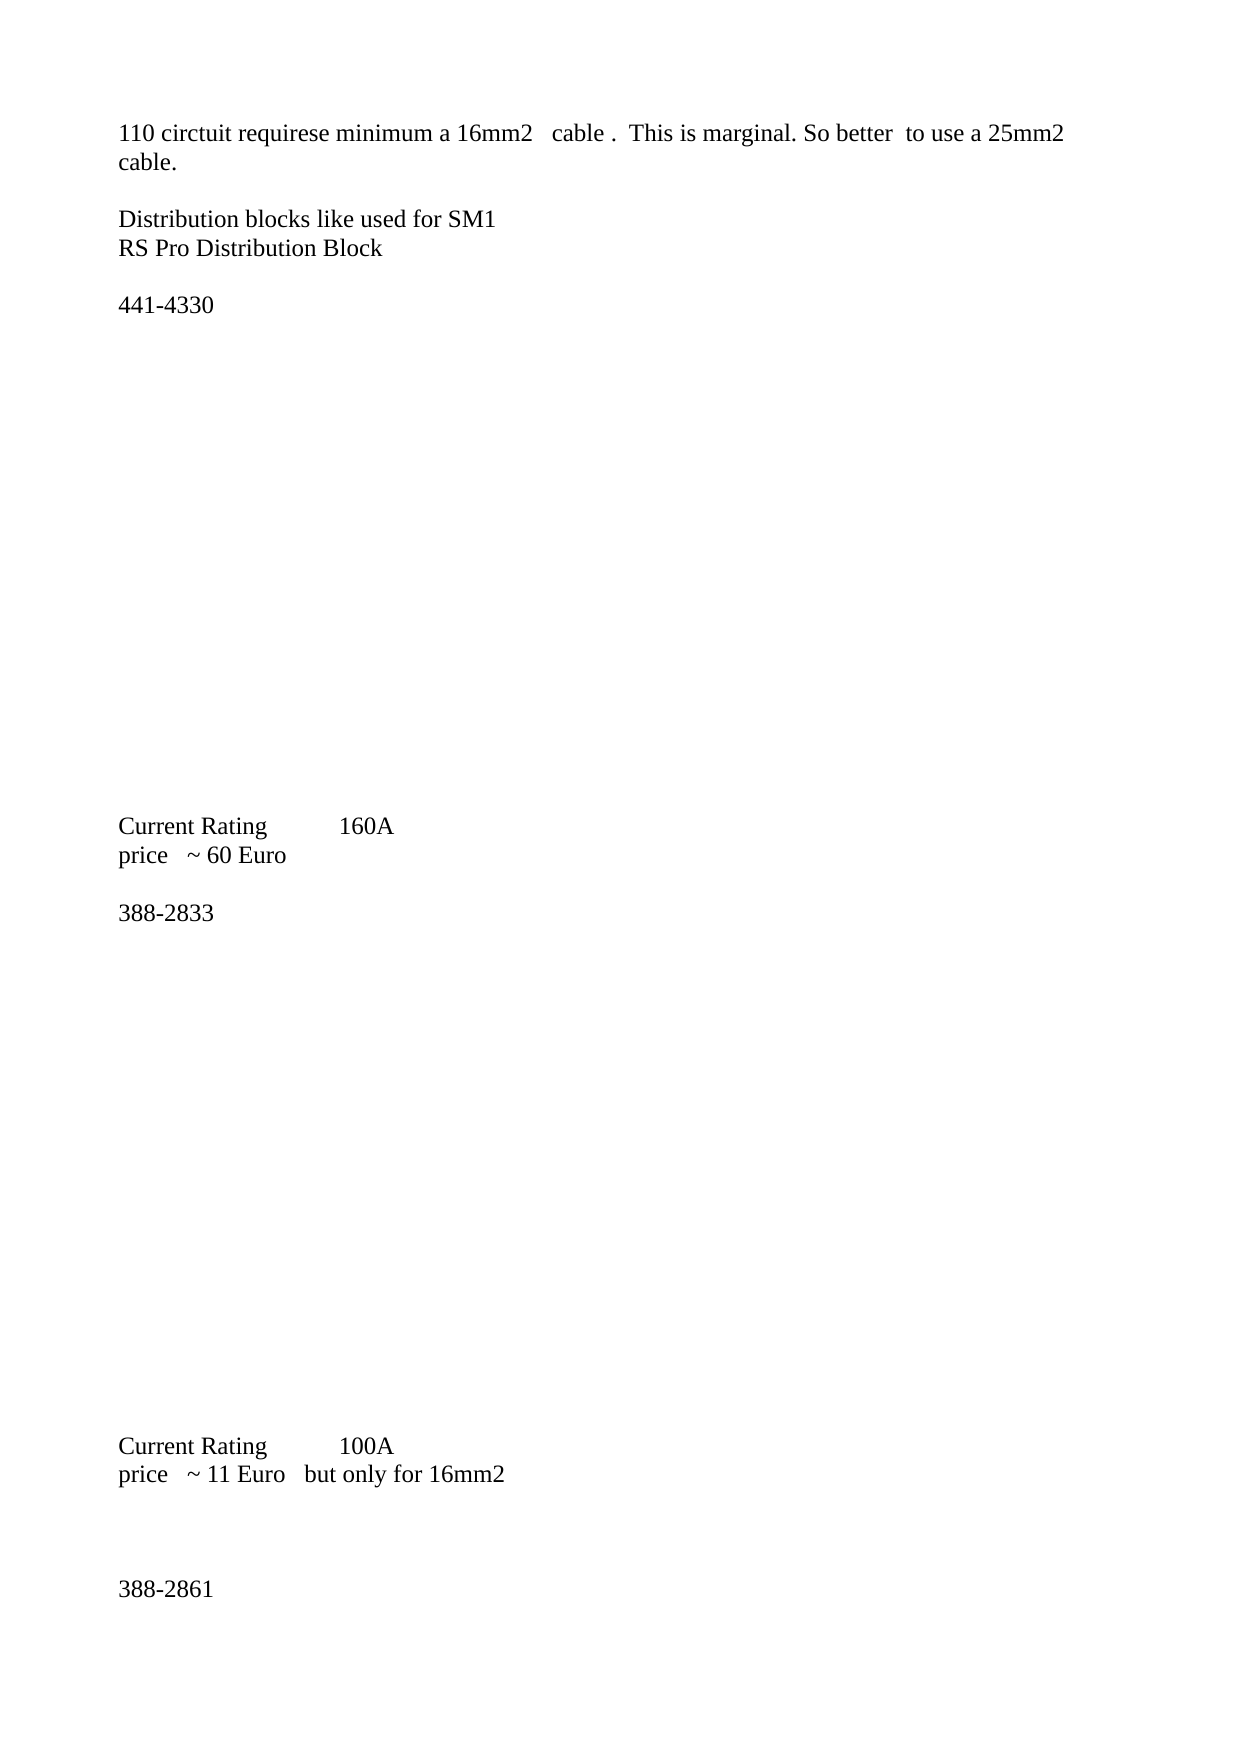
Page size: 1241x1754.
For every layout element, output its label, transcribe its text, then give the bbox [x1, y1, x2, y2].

text 441-4330 [118, 291, 1122, 319]
text price ~ 11 Euro but only for 16mm2 [118, 1459, 1122, 1488]
text 110 circtuit requirese minimum a 16mm2 cable . This is marginal. So better to use a 25mm2 cable. [118, 118, 1122, 176]
text 388-2833 [118, 898, 1122, 926]
text Distribution blocks like used for SM1 [118, 204, 1122, 233]
text Current Rating 160A [118, 811, 1122, 840]
text price ~ 60 Euro [118, 840, 1122, 869]
text Current Rating 100A [118, 1431, 1122, 1459]
text RS Pro Distribution Block [118, 233, 1122, 262]
text 388-2861 [118, 1574, 1122, 1603]
